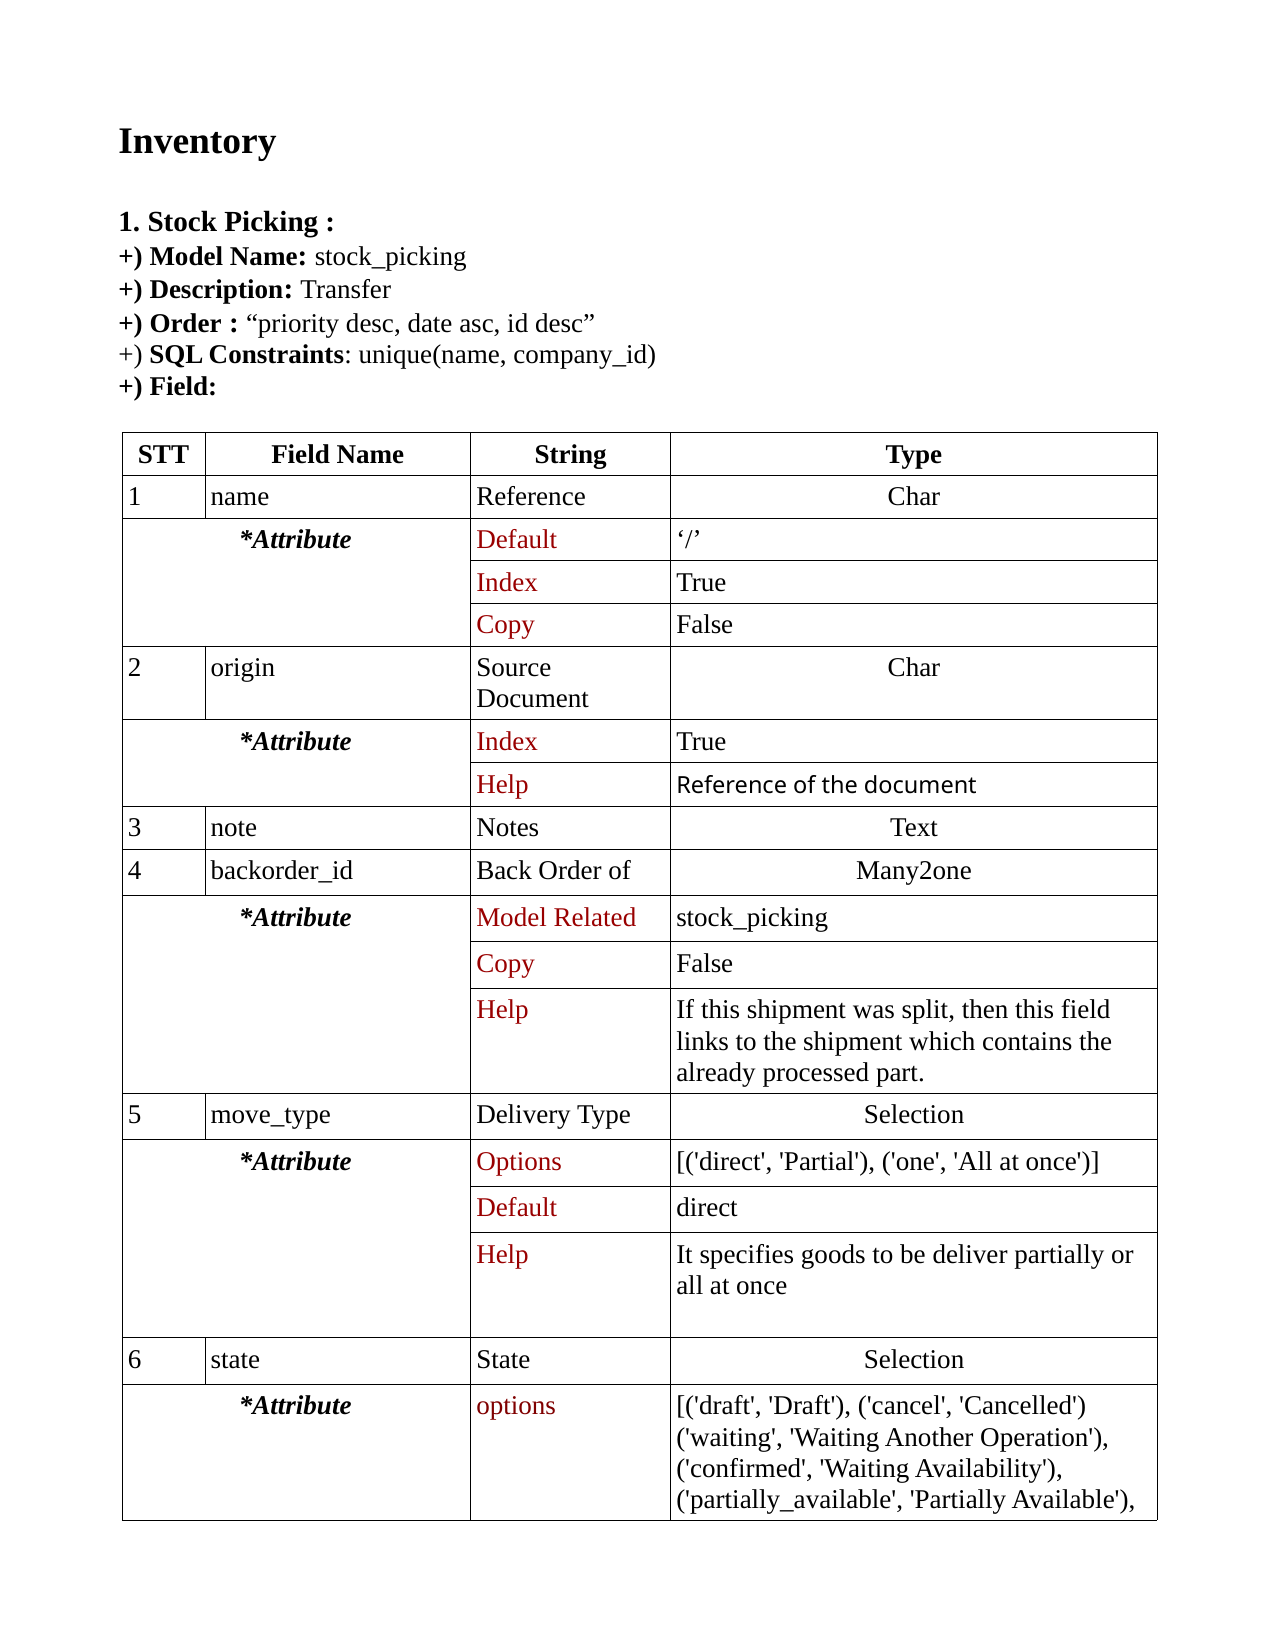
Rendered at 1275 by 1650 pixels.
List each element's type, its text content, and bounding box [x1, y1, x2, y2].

table_cell ‘/’ [671, 519, 1157, 560]
table_cell Char [671, 647, 1157, 719]
table_cell False [671, 604, 1157, 646]
table_cell Default [471, 1187, 670, 1232]
table_cell origin [206, 647, 470, 719]
table_cell *Attribute [123, 1140, 470, 1337]
table_cell *Attribute [123, 519, 470, 646]
table_cell False [671, 942, 1157, 988]
table_cell Back Order of [471, 850, 670, 895]
table_cell Selection [671, 1338, 1157, 1384]
table_cell 3 [123, 807, 205, 848]
table_cell [('direct', 'Partial'), ('one', 'All at once')] [671, 1140, 1157, 1186]
table_cell Default [471, 519, 670, 560]
table_cell Model Related [471, 896, 670, 941]
table_cell Reference of the document [671, 763, 1157, 806]
table_cell note [206, 807, 470, 848]
text 1. Stock Picking : [118, 204, 1157, 238]
table_cell 4 [123, 850, 205, 895]
table_cell state [206, 1338, 470, 1384]
table_cell Selection [671, 1094, 1157, 1139]
table_cell name [206, 476, 470, 517]
table_header Type [671, 433, 1157, 475]
table_cell Delivery Type [471, 1094, 670, 1139]
table_cell Help [471, 1233, 670, 1337]
table_cell Char [671, 476, 1157, 517]
table_cell 5 [123, 1094, 205, 1139]
table_cell Text [671, 807, 1157, 848]
table_cell direct [671, 1187, 1157, 1232]
text +) Field: [118, 370, 1157, 401]
table_cell 2 [123, 647, 205, 719]
table_cell *Attribute [123, 1385, 470, 1520]
table_cell Options [471, 1140, 670, 1186]
table_cell It specifies goods to be deliver partially or all at once [671, 1233, 1157, 1337]
table_cell Copy [471, 604, 670, 646]
table_cell Help [471, 763, 670, 806]
table_cell Source Document [471, 647, 670, 719]
table_cell *Attribute [123, 720, 470, 806]
table_cell Notes [471, 807, 670, 848]
table_cell Index [471, 561, 670, 603]
text +) Model Name: stock_picking [118, 238, 1157, 271]
table_header STT [123, 433, 205, 475]
table_cell 1 [123, 476, 205, 517]
table_cell Index [471, 720, 670, 762]
table_cell move_type [206, 1094, 470, 1139]
table_cell [('draft', 'Draft'), ('cancel', 'Cancelled') ('waiting', 'Waiting Another Operation'), ('confirmed', 'Waiting Availability'), ('partially_available', 'Partially Available'), [671, 1385, 1157, 1520]
table_header String [471, 433, 670, 475]
text +) Description: Transfer [118, 271, 1157, 305]
table_cell True [671, 561, 1157, 603]
table_cell 6 [123, 1338, 205, 1384]
table_cell Many2one [671, 850, 1157, 895]
table_cell Reference [471, 476, 670, 517]
table_cell options [471, 1385, 670, 1520]
table_cell Help [471, 989, 670, 1093]
table_cell True [671, 720, 1157, 762]
table_cell backorder_id [206, 850, 470, 895]
table_cell Copy [471, 942, 670, 988]
text +) Order : “priority desc, date asc, id desc” [118, 305, 1157, 338]
text +) SQL Constraints: unique(name, company_id) [118, 338, 1157, 370]
table_cell stock_picking [671, 896, 1157, 941]
table_cell State [471, 1338, 670, 1384]
table_header Field Name [206, 433, 470, 475]
table_cell If this shipment was split, then this field links to the shipment which contains the already processed part. [671, 989, 1157, 1093]
text Inventory [118, 118, 1157, 161]
table_cell *Attribute [123, 896, 470, 1093]
